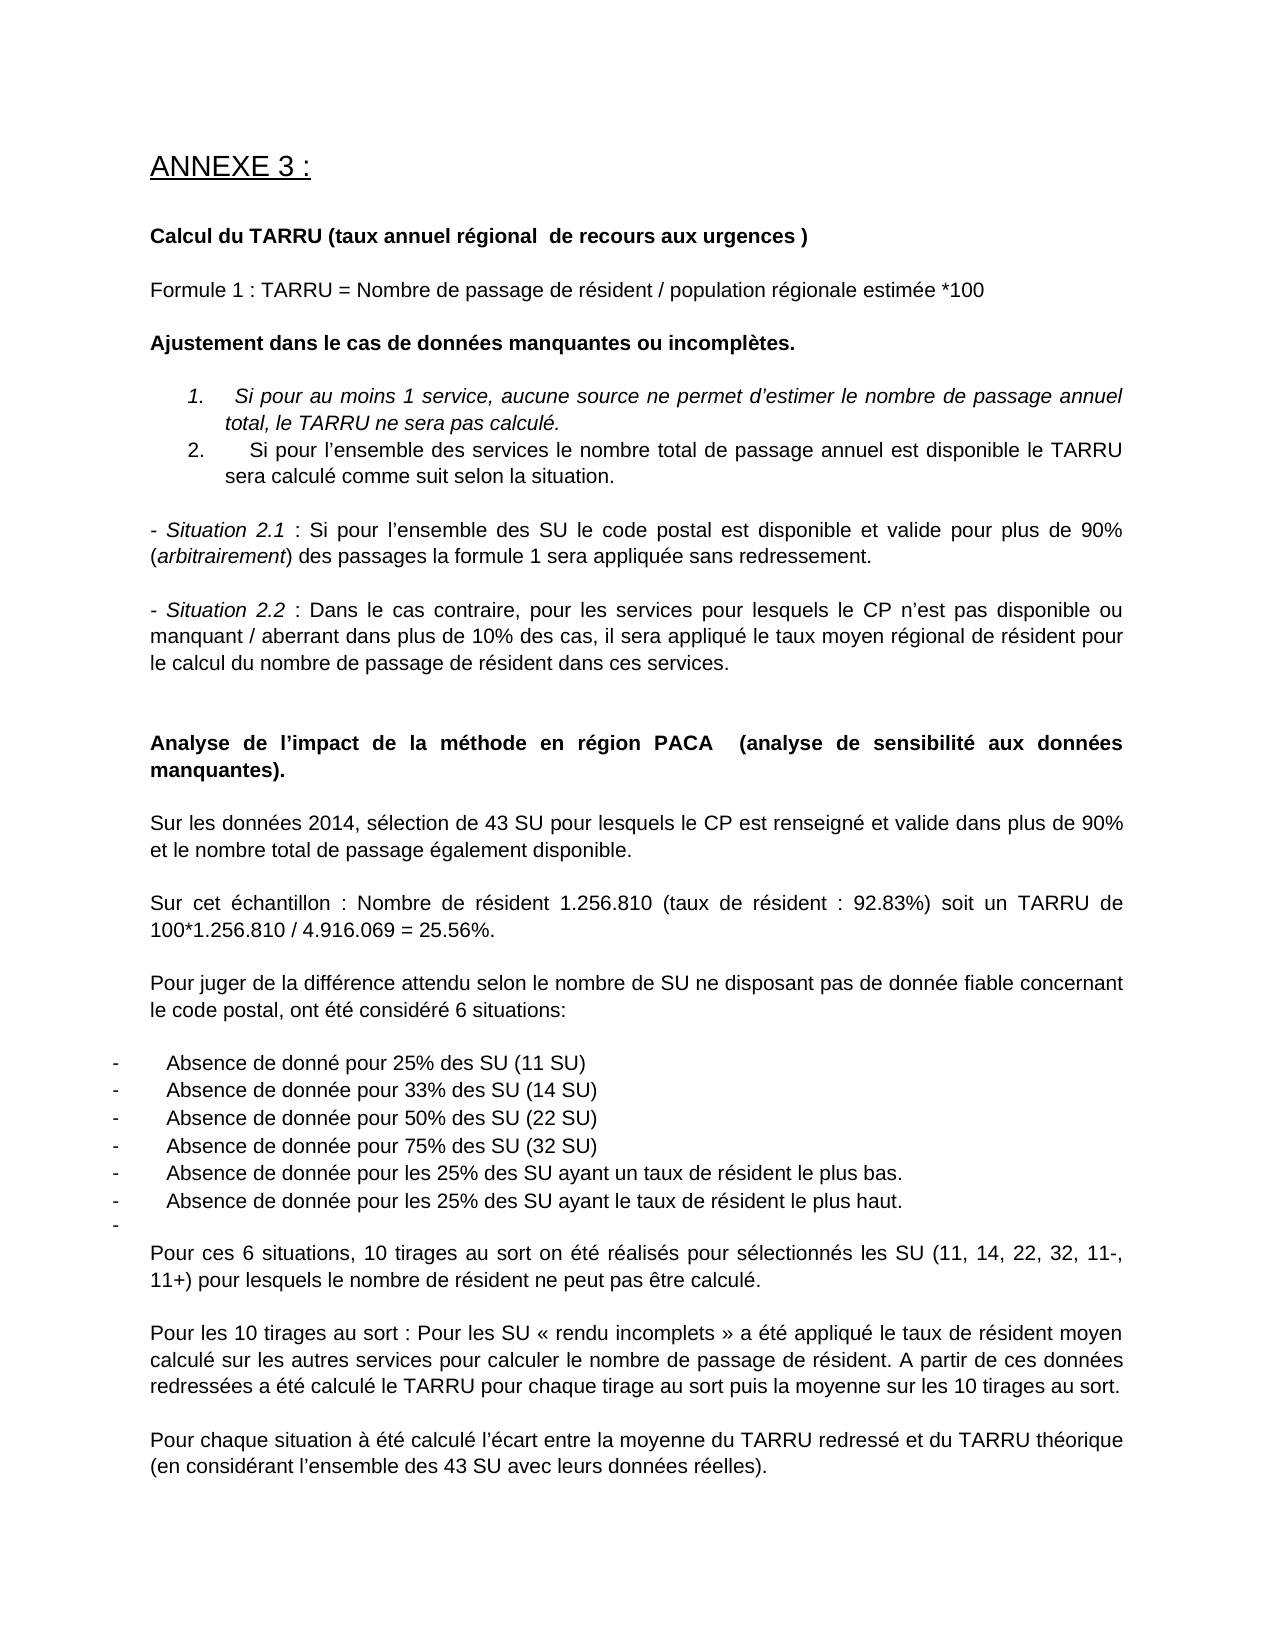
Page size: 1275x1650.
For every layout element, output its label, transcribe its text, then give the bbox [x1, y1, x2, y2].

text 2. Si pour l’ensemble des services le nombre total de passage annuel est disponible le TARRU sera calculé comme suit selon la situation. [187, 438, 1125, 488]
text Sur les données 2014, sélection de 43 SU pour lesquels le CP est renseigné et valide dans plus de 90% et le nombre total de passage également disponible. [150, 811, 1125, 861]
text - Absence de donnée pour les 25% des SU ayant un taux de résident le plus bas. [112, 1162, 1125, 1186]
text - [112, 1217, 1125, 1238]
text - Absence de donnée pour 33% des SU (14 SU) [112, 1079, 1125, 1103]
text Pour les 10 tirages au sort : Pour les SU « rendu incomplets » a été appliqué le taux de résident moyen calculé sur les autres services pour calculer le nombre de passage de résident. A partir de ces données redressées a été calculé le TARRU pour chaque tirage au sort puis la moyenne sur les 10 tirages au sort. [150, 1321, 1125, 1398]
text Pour ces 6 situations, 10 tirages au sort on été réalisés pour sélectionnés les SU (11, 14, 22, 32, 11-, 11+) pour lesquels le nombre de résident ne peut pas être calculé. [150, 1241, 1125, 1291]
text Sur cet échantillon : Nombre de résident 1.256.810 (taux de résident : 92.83%) soit un TARRU de 100*1.256.810 / 4.916.069 = 25.56%. [150, 891, 1125, 941]
text Analyse de l’impact de la méthode en région PACA (analyse de sensibilité aux données manquantes). [150, 731, 1125, 781]
text ANNEXE 3 : [150, 150, 1125, 183]
text - Situation 2.1 : Si pour l’ensemble des SU le code postal est disponible et valide pour plus de 90% (arbitrairement) des passages la formule 1 sera appliquée sans redressement. [150, 518, 1125, 568]
text - Absence de donné pour 25% des SU (11 SU) [112, 1051, 1125, 1076]
text Formule 1 : TARRU = Nombre de passage de résident / population régionale estimée *100 [150, 278, 1125, 301]
text Pour juger de la différence attendu selon le nombre de SU ne disposant pas de donnée fiable concernant le code postal, ont été considéré 6 situations: [150, 971, 1125, 1021]
text Calcul du TARRU (taux annuel régional de recours aux urgences ) [150, 225, 1125, 248]
text Ajustement dans le cas de données manquantes ou incomplètes. [150, 331, 1125, 355]
text - Absence de donnée pour les 25% des SU ayant le taux de résident le plus haut. [112, 1189, 1125, 1213]
text - Absence de donnée pour 50% des SU (22 SU) [112, 1107, 1125, 1131]
text - Situation 2.2 : Dans le cas contraire, pour les services pour lesquels le CP n’est pas disponible ou manquant / aberrant dans plus de 10% des cas, il sera appliqué le taux moyen régional de résident pour le calcul du nombre de passage de résident dans ces services. [150, 598, 1125, 675]
text - Absence de donnée pour 75% des SU (32 SU) [112, 1134, 1125, 1158]
text Pour chaque situation à été calculé l’écart entre la moyenne du TARRU redressé et du TARRU théorique (en considérant l’ensemble des 43 SU avec leurs données réelles). [150, 1428, 1125, 1478]
text 1. Si pour au moins 1 service, aucune source ne permet d’estimer le nombre de passage annuel total, le TARRU ne sera pas calculé. [187, 385, 1125, 435]
